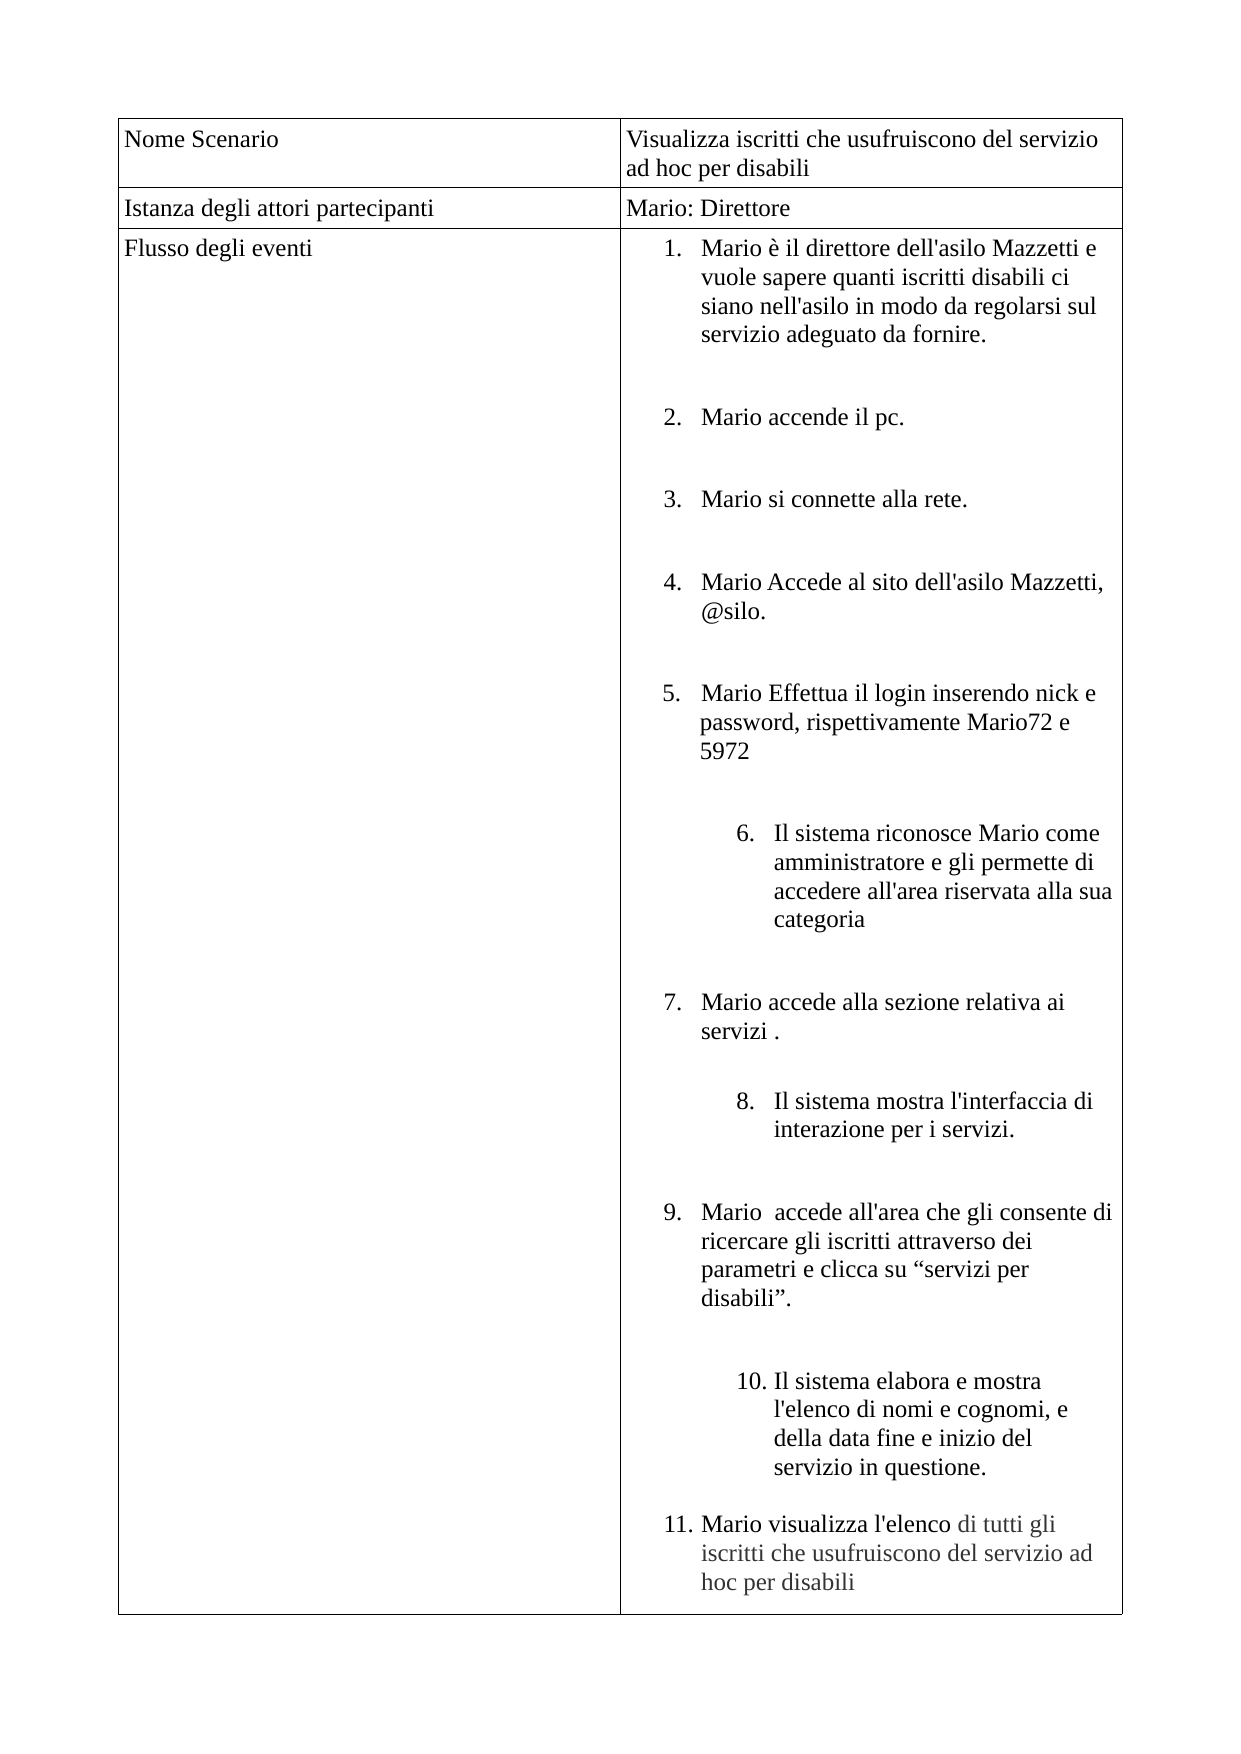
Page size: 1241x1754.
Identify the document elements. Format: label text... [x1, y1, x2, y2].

table_cell Istanza degli attori partecipanti [119, 188, 620, 227]
table_cell Mario è il direttore dell'asilo Mazzetti e vuole sapere quanti iscritti disabili ci siano nell'asilo in modo da regolarsi sul servizio adeguato da fornire. Mario accende il pc. Mario si connette alla rete. Mario Accede al sito dell'asilo Mazzetti, @silo. Mario Effettua il login inserendo nick e password, rispettivamente Mario72 e 5972 Il sistema riconosce Mario come amministratore e gli permette di accedere all'area riservata alla sua categoria Mario accede alla sezione relativa ai servizi . Il sistema mostra l'interfaccia di interazione per i servizi. Mario accede all'area che gli consente di ricercare gli iscritti attraverso dei parametri e clicca su “servizi per disabili”. Il sistema elabora e mostra l'elenco di nomi e cognomi, e della data fine e inizio del servizio in questione. Mario visualizza l'elenco di tutti gli iscritti che usufruiscono del servizio ad hoc per disabili Mario effettua il logout [621, 229, 1122, 1614]
table_cell Mario: Direttore [621, 188, 1122, 227]
table_header Visualizza iscritti che usufruiscono del servizio ad hoc per disabili [621, 119, 1122, 187]
table_header Nome Scenario [119, 119, 620, 187]
table_cell Flusso degli eventi [119, 229, 620, 1614]
